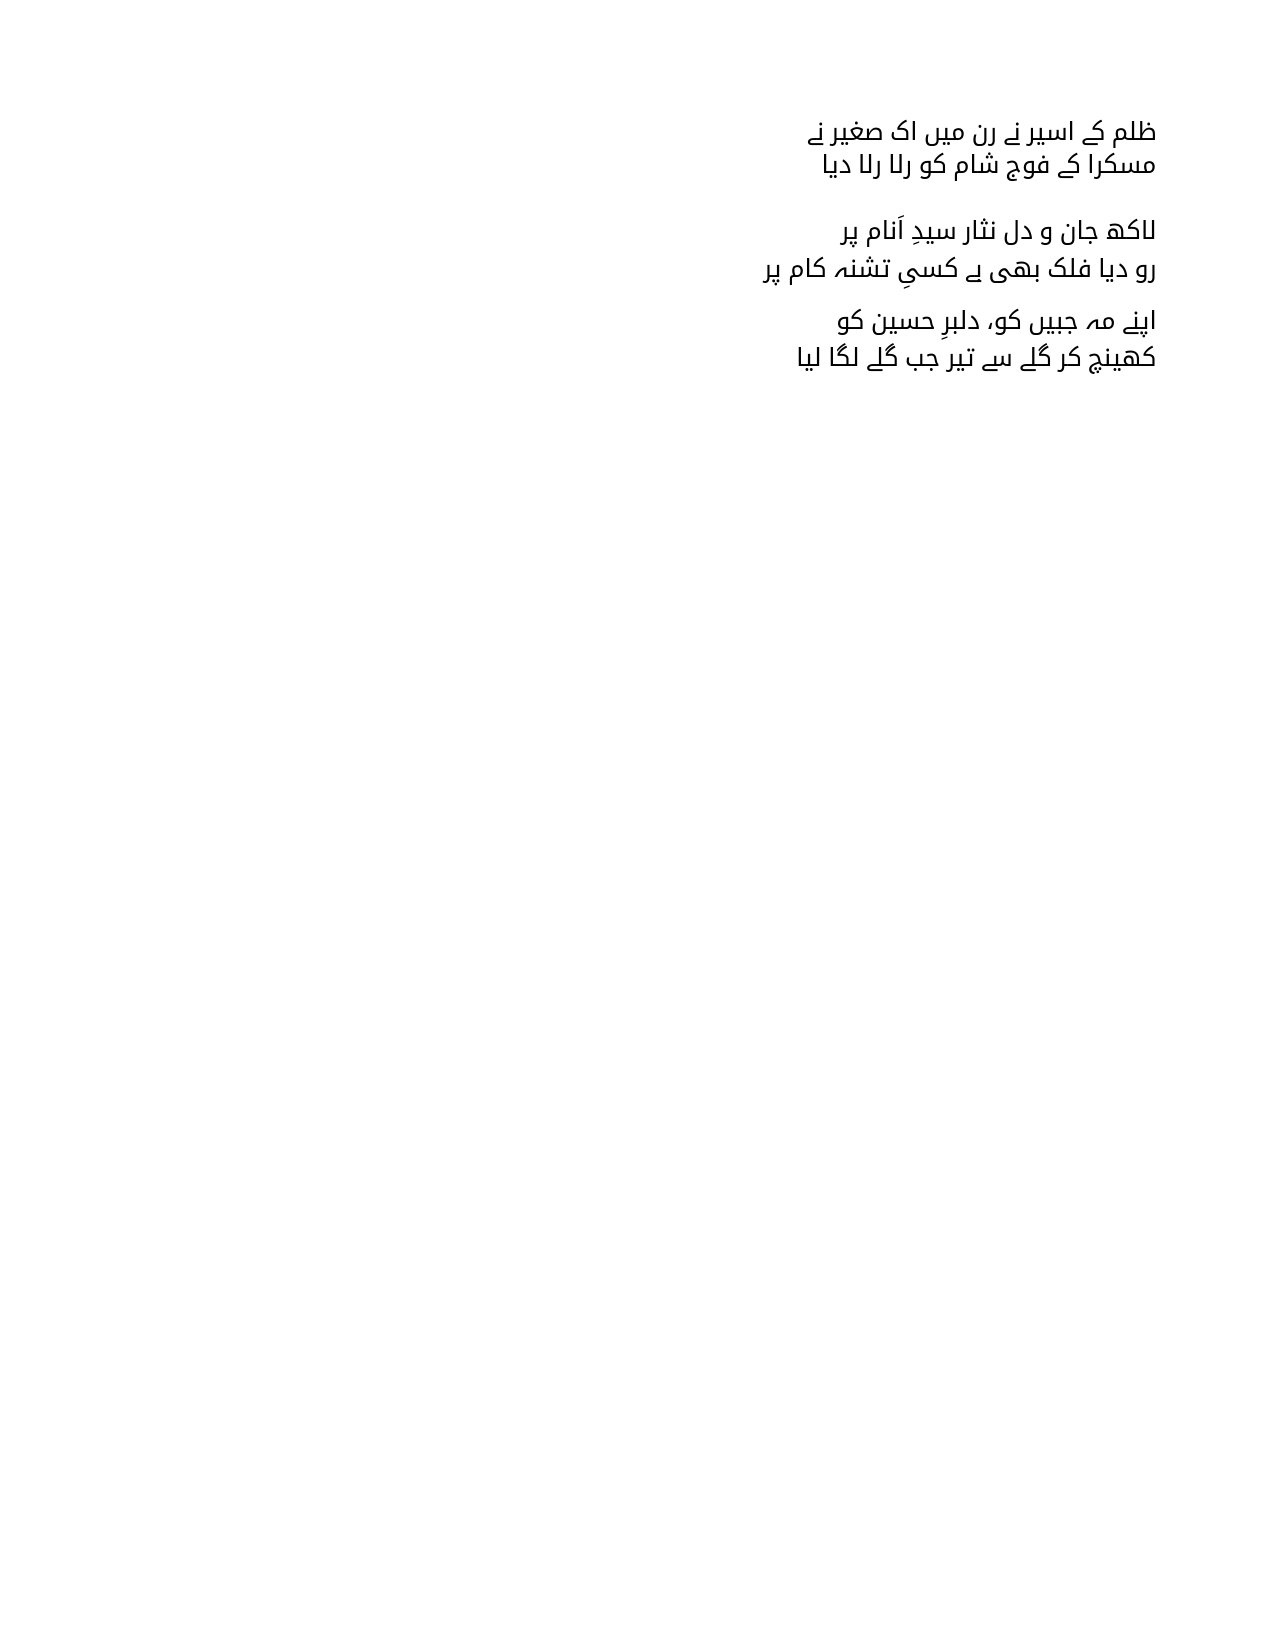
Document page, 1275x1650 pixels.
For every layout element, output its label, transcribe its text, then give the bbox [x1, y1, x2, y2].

text مسکرا کے فوج شام کو رلا رلا دیا [118, 151, 1157, 183]
text ظلم کے اسیر نے رن میں اک صغیر نے [118, 118, 1157, 151]
text اپنے مہ جبیں کو، دلبرِ حسین کو کھینچ کر گلے سے تیر جب گلے لگا لیا [118, 307, 1157, 377]
text لاکھ جان و دل نثار سیدِ اَنام پر رو دیا فلک بھی بے کسیِ تشنہ کام پر [118, 217, 1157, 287]
